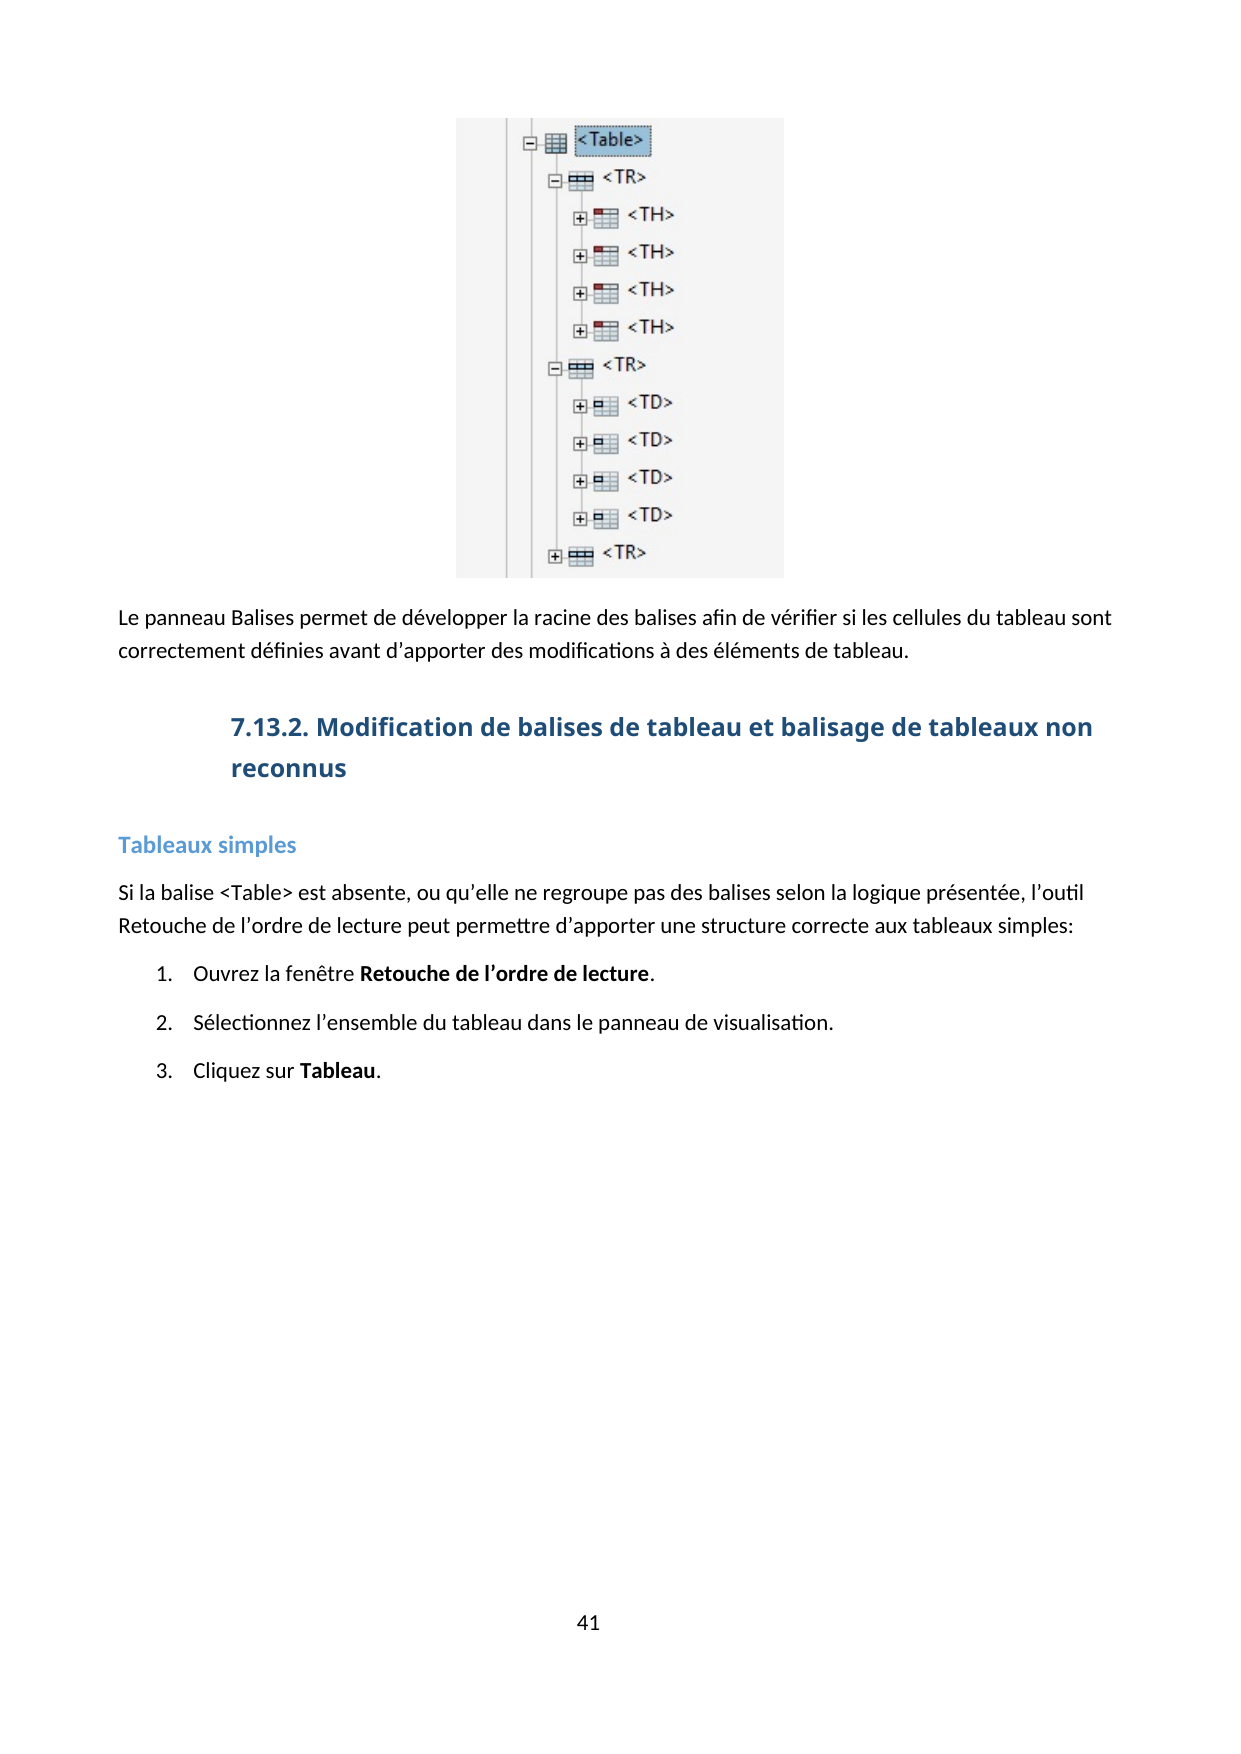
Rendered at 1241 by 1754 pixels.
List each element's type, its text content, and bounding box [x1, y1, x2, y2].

list Sélectionnez l’ensemble du tableau dans le panneau de visualisation. [156, 1008, 1122, 1036]
list Cliquez sur Tableau. [156, 1056, 1122, 1084]
subtitle 7.13.2. Modification de balises de tableau et balisage de tableaux non reconnus [156, 709, 1122, 784]
text Si la balise <Table> est absente, ou qu’elle ne regroupe pas des balises selon la logique présentée, l’outil Retouche de l’ordre de lecture peut permettre d’apporter une structure correcte aux tableaux simples: [118, 878, 1122, 939]
subtitle Tableaux simples [118, 829, 1122, 859]
list Ouvrez la fenêtre Retouche de l’ordre de lecture. [156, 959, 1122, 987]
picture [456, 118, 785, 578]
text Le panneau Balises permet de développer la racine des balises afin de vérifier si les cellules du tableau sont correctement définies avant d’apporter des modifications à des éléments de tableau. [118, 603, 1122, 664]
